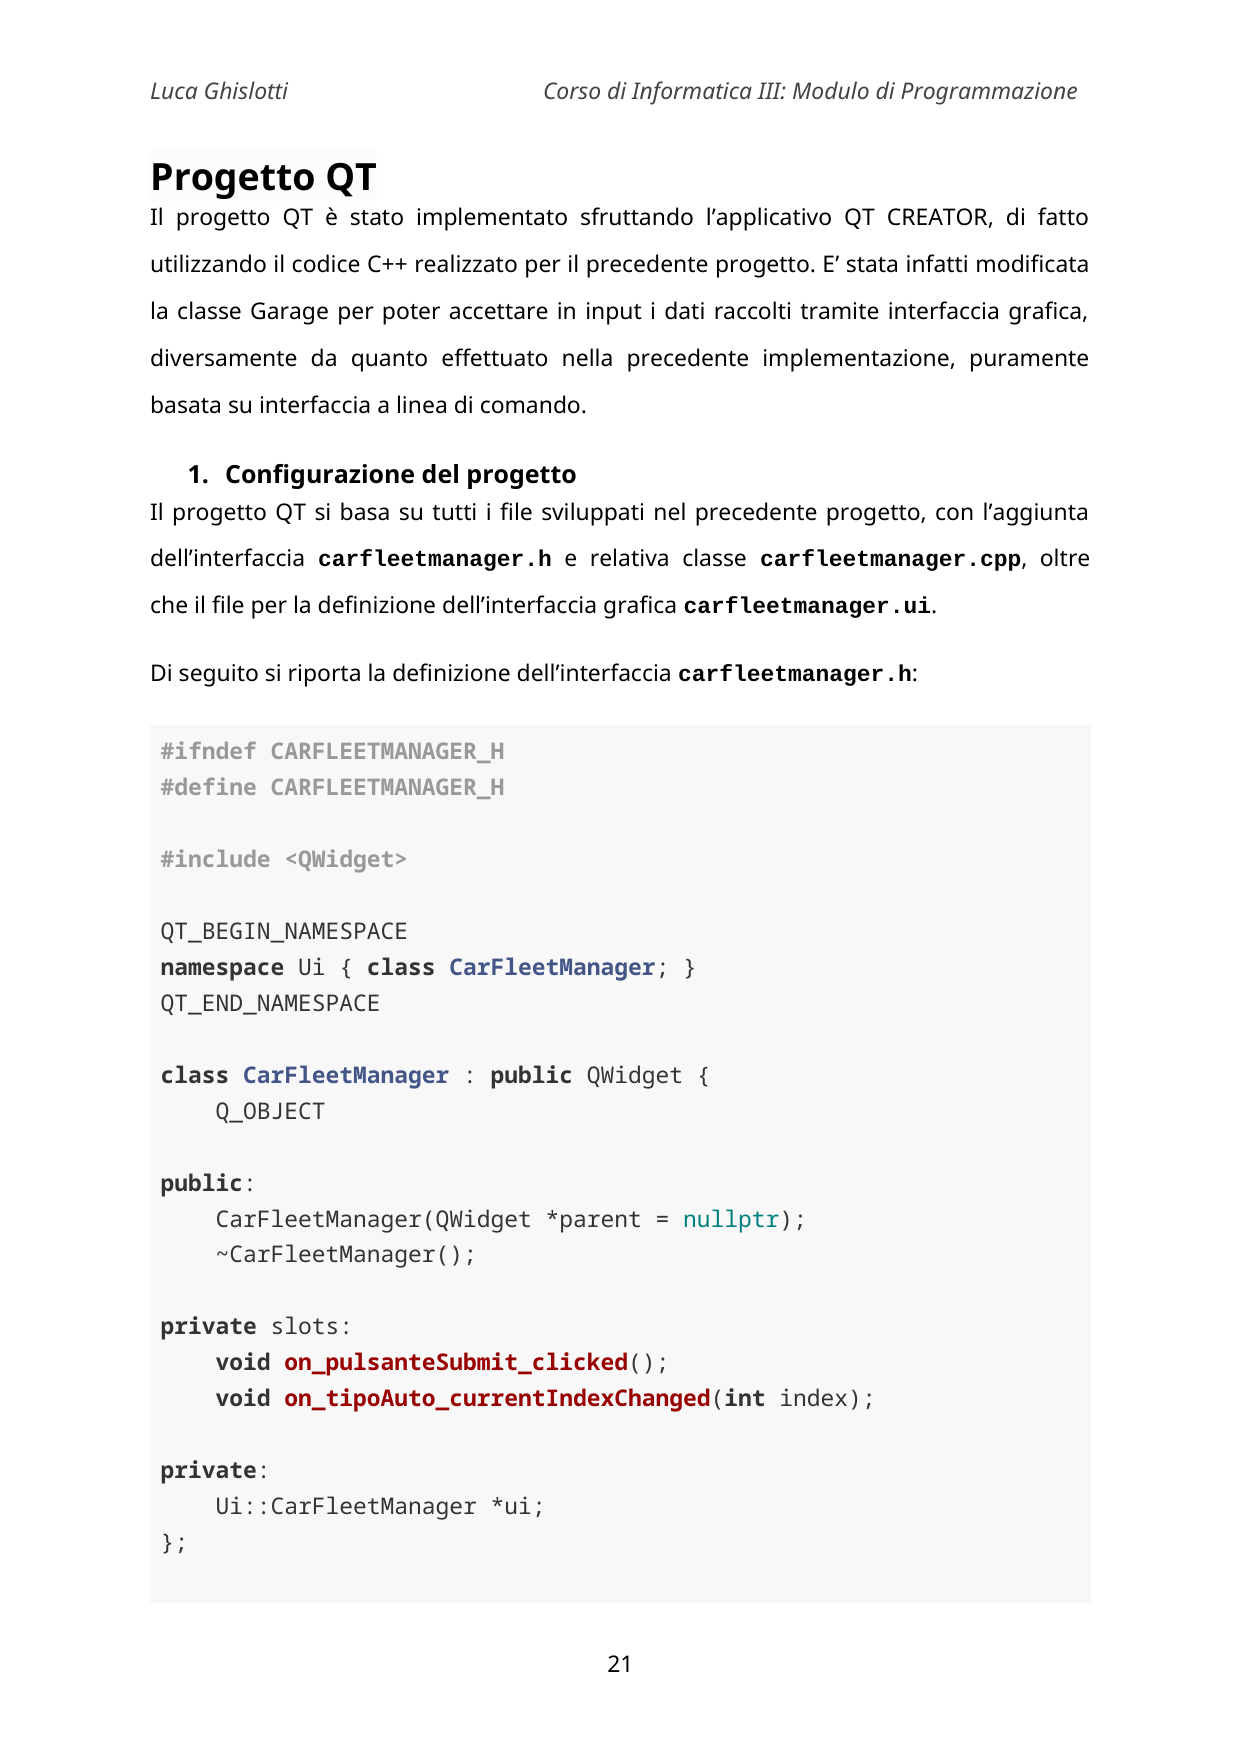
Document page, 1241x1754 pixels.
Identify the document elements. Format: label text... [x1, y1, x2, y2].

text Di seguito si riporta la definizione dell’interfaccia carfleetmanager.h: [150, 657, 1090, 688]
title Progetto QT [377, 150, 1090, 201]
table_header #ifndef CARFLEETMANAGER_H #define CARFLEETMANAGER_H #include <QWidget> QT_BEGIN_NAMESPACE namespace Ui { class CarFleetManager; } QT_END_NAMESPACE class CarFleetManager : public QWidget { Q_OBJECT public: CarFleetManager(QWidget *parent = nullptr); ~CarFleetManager(); private slots: void on_pulsanteSubmit_clicked(); void on_tipoAuto_currentIndexChanged(int index); private: Ui::CarFleetManager *ui; }; [150, 725, 1091, 1603]
text Il progetto QT è stato implementato sfruttando l’applicativo QT CREATOR, di fatto utilizzando il codice C++ realizzato per il precedente progetto. E’ stata infatti modificata la classe Garage per poter accettare in input i dati raccolti tramite interfaccia grafica, diversamente da quanto effettuato nella precedente implementazione, puramente basata su interfaccia a linea di comando. [150, 201, 1090, 420]
text Il progetto QT si basa su tutti i file sviluppati nel precedente progetto, con l’aggiunta dell’interfaccia carfleetmanager.h e relativa classe carfleetmanager.cpp, oltre che il file per la definizione dell’interfaccia grafica carfleetmanager.ui. [150, 495, 1090, 621]
subtitle Configurazione del progetto [187, 456, 1090, 490]
